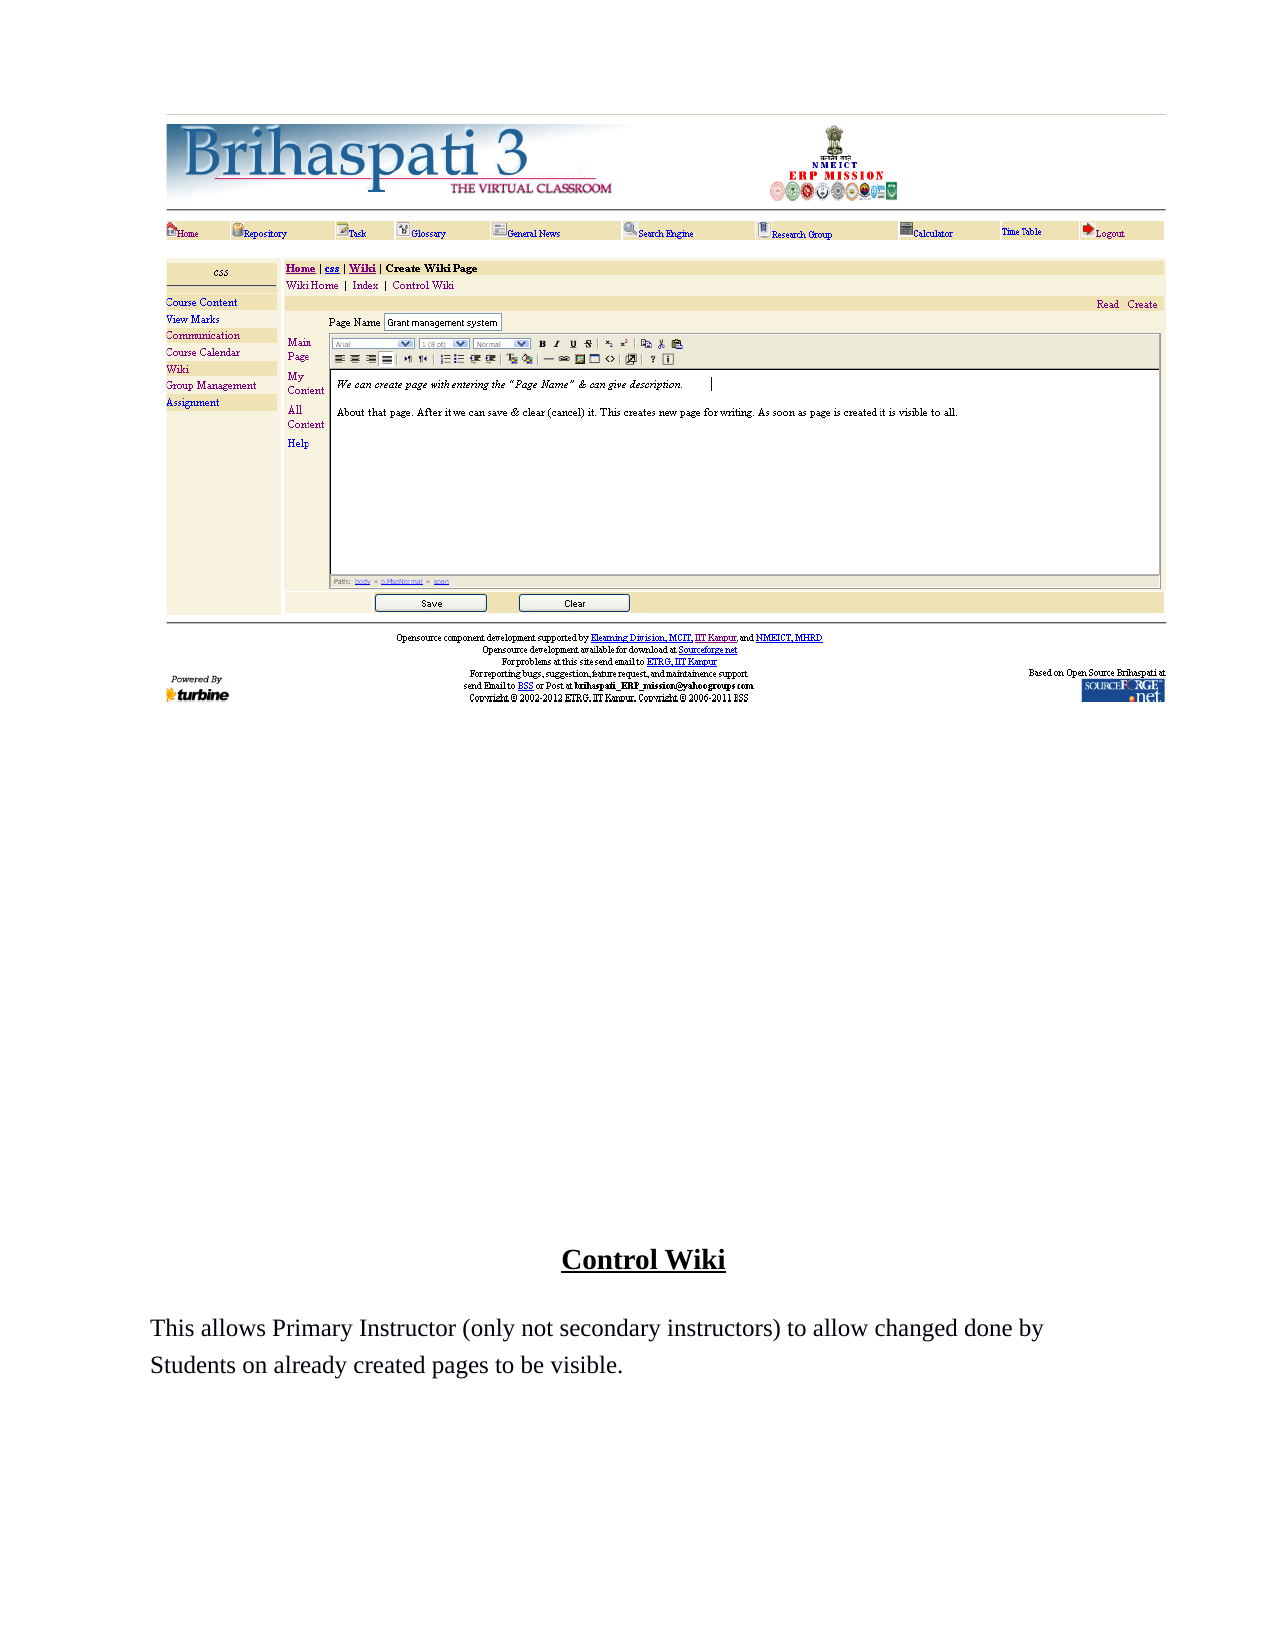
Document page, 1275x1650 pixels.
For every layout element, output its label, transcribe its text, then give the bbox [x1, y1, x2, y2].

text This allows Primary Instructor (only not secondary instructors) to allow changed done by [150, 1304, 1136, 1342]
text Control Wiki [150, 1242, 1136, 1276]
text Students on already created pages to be visible. [150, 1342, 1136, 1379]
picture [166, 114, 1167, 702]
